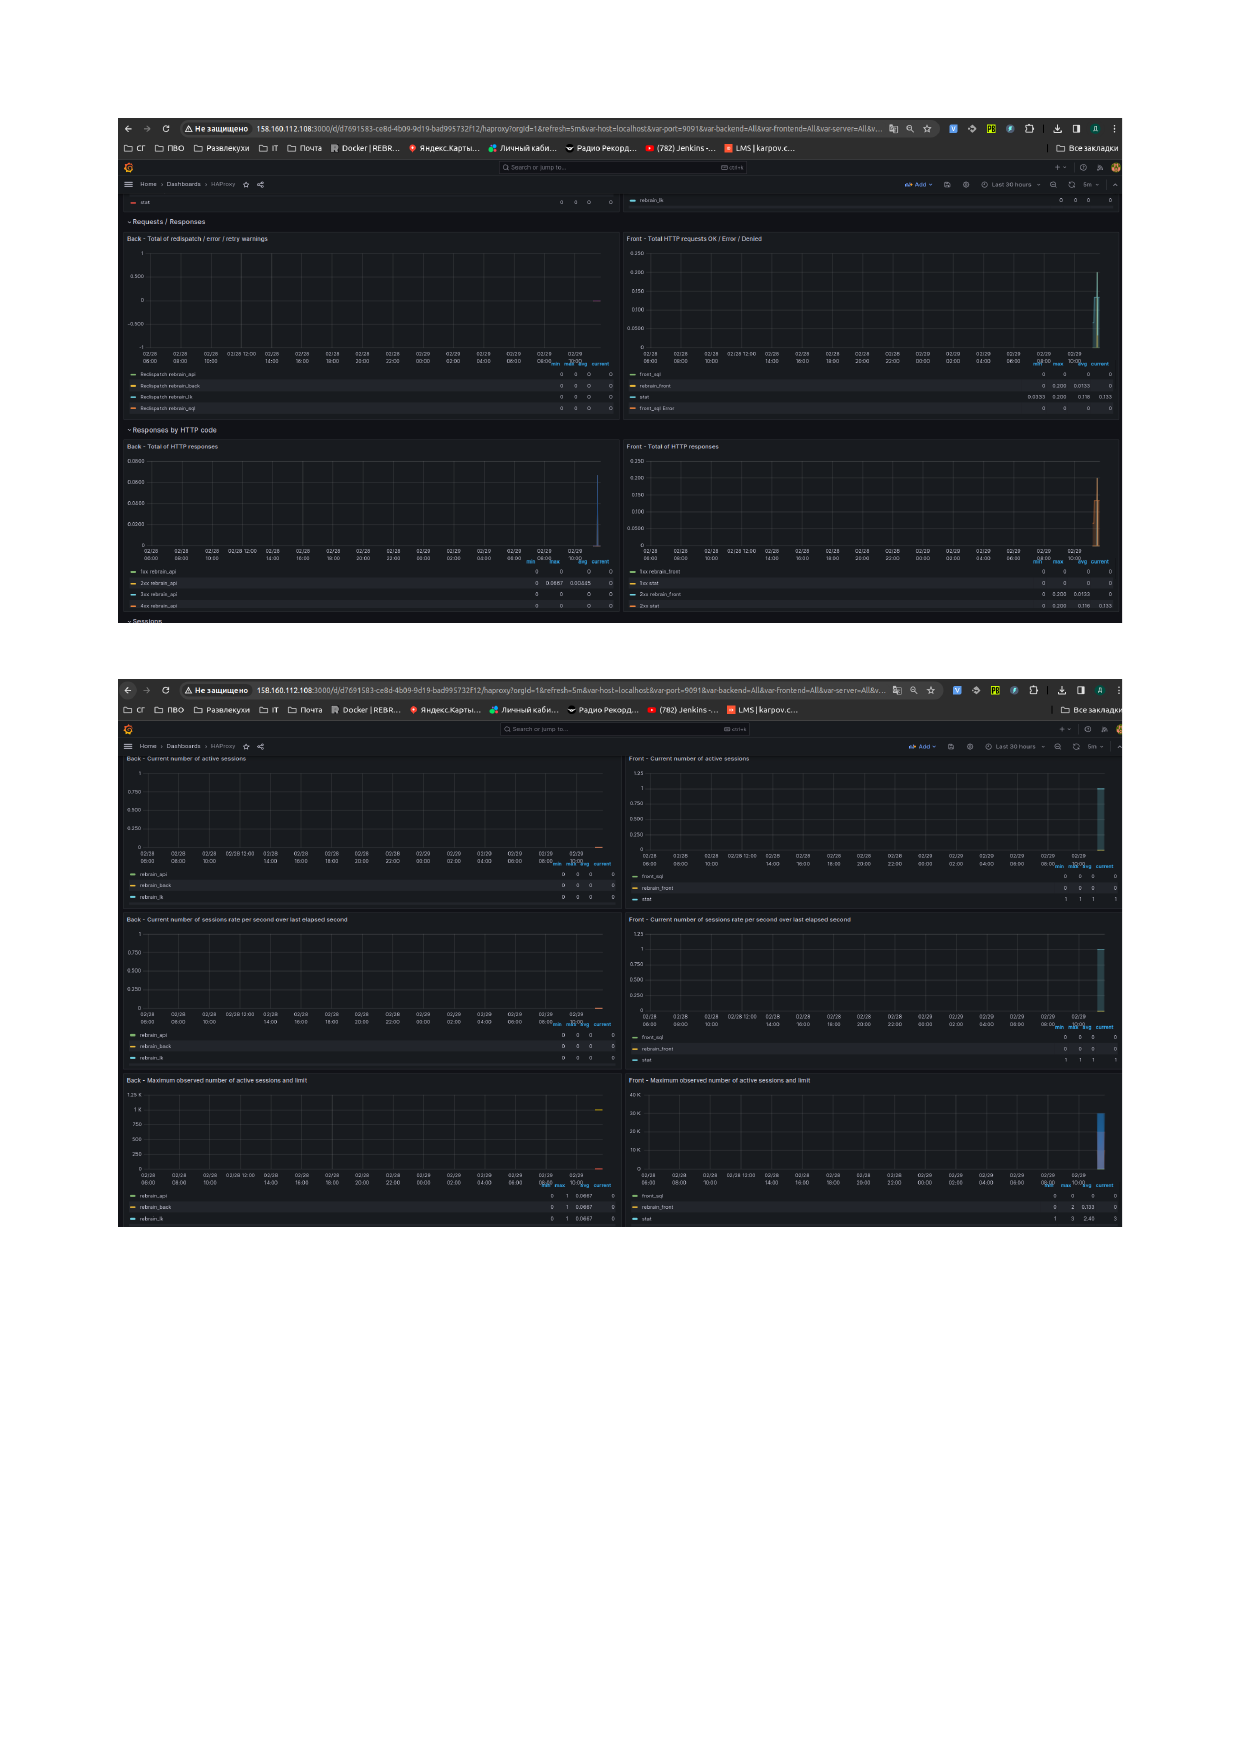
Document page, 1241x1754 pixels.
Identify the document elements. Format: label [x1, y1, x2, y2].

picture [118, 118, 1123, 623]
picture [118, 679, 1123, 1227]
